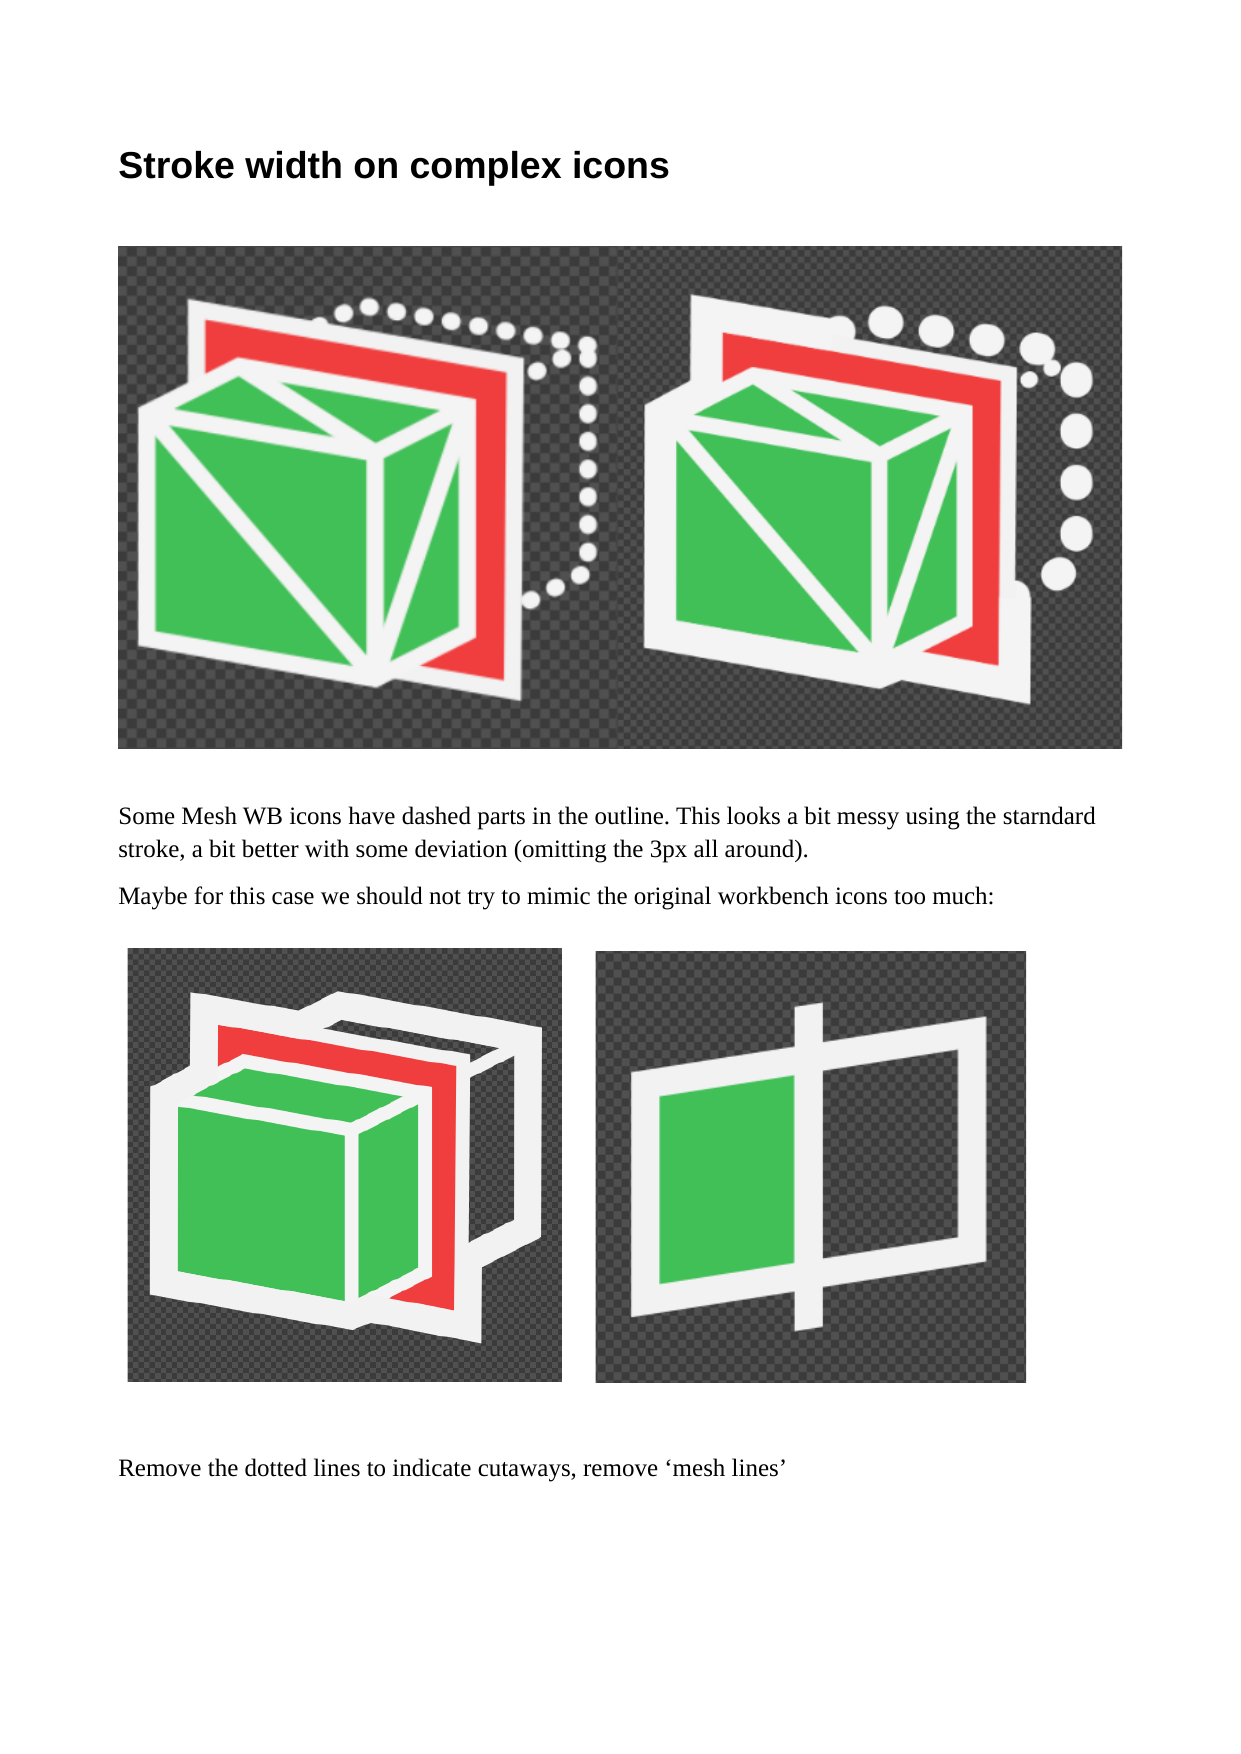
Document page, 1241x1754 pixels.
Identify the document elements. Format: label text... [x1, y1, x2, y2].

text Remove the dotted lines to indicate cutaways, remove ‘mesh lines’ [118, 1453, 1122, 1481]
text Maybe for this case we should not try to mimic the original workbench icons too much: [118, 881, 1122, 910]
picture [127, 948, 562, 1382]
subtitle Stroke width on complex icons [118, 143, 1122, 186]
text Some Mesh WB icons have dashed parts in the outline. This looks a bit messy using the starndard stroke, a bit better with some deviation (omitting the 3px all around). [118, 801, 1122, 863]
picture [118, 246, 1123, 749]
picture [595, 951, 1027, 1383]
